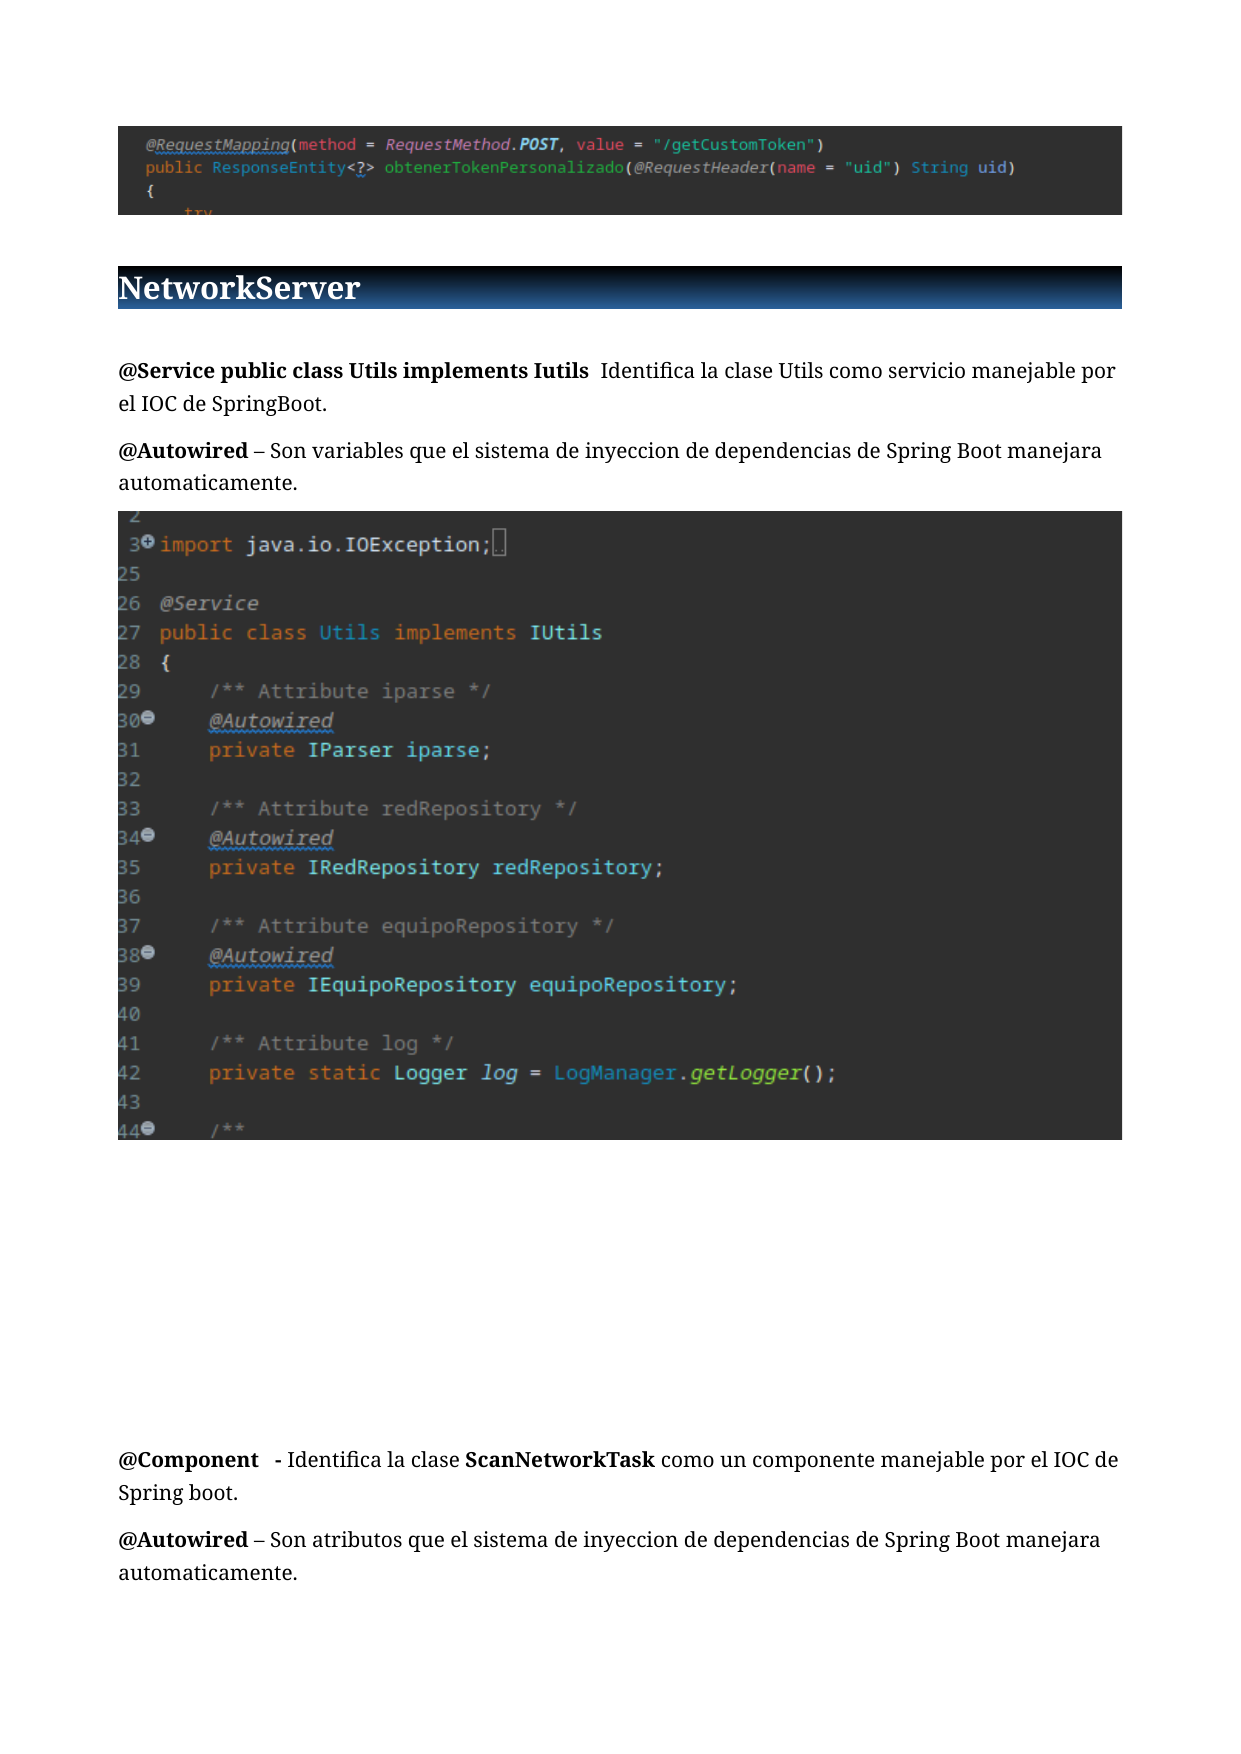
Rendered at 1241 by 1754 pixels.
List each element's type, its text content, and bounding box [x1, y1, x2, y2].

text @Component - Identifica la clase ScanNetworkTask como un componente manejable por el IOC de Spring boot. [118, 1445, 1122, 1506]
picture [118, 511, 1123, 1140]
text NetworkServer [118, 266, 1122, 309]
text @Autowired – Son variables que el sistema de inyeccion de dependencias de Spring Boot manejara automaticamente. [118, 436, 1122, 497]
text @Autowired – Son atributos que el sistema de inyeccion de dependencias de Spring Boot manejara automaticamente. [118, 1525, 1122, 1586]
picture [118, 126, 1123, 215]
text @Service public class Utils implements Iutils Identifica la clase Utils como servicio manejable por el IOC de SpringBoot. [118, 356, 1122, 417]
